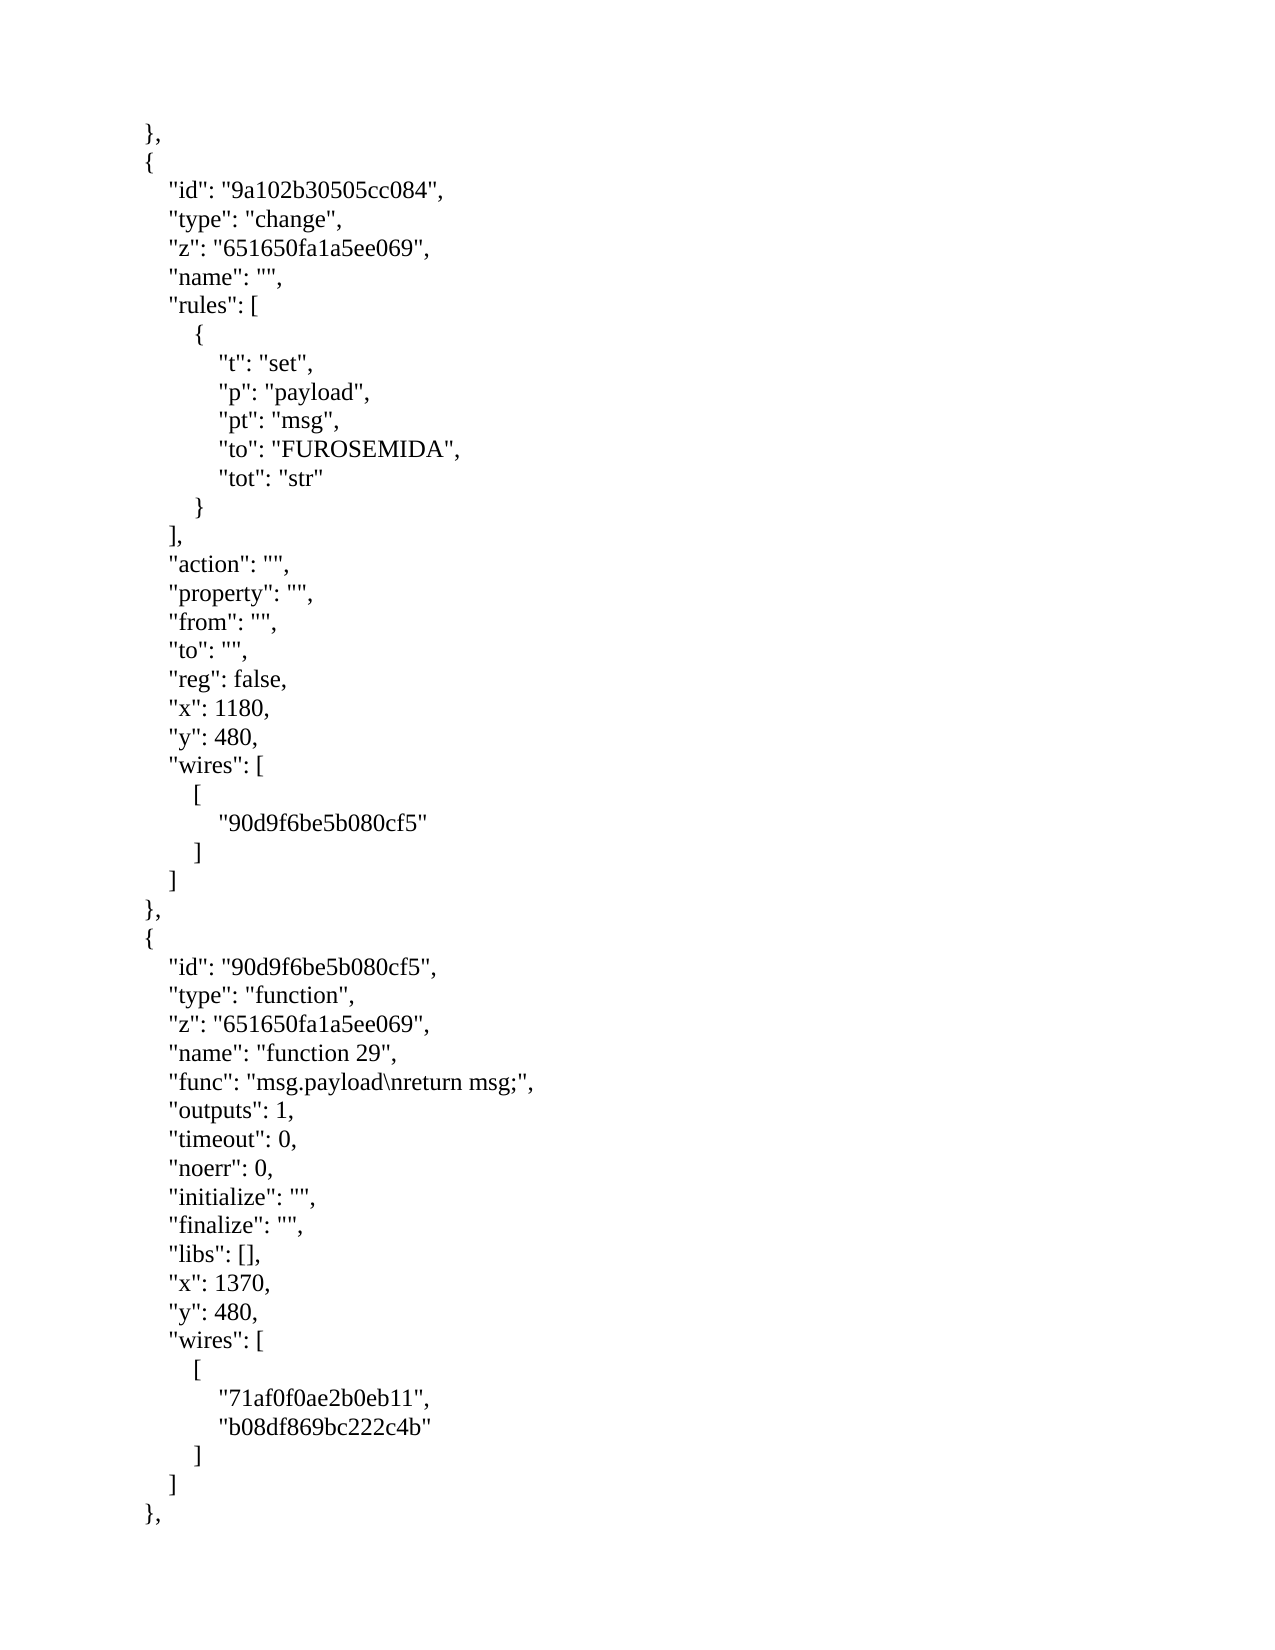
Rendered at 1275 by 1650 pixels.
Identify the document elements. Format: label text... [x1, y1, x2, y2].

text ] [118, 1441, 1157, 1469]
text "y": 480, [118, 722, 1157, 751]
text "libs": [], [118, 1239, 1157, 1268]
text "to": "FUROSEMIDA", [118, 434, 1157, 463]
text }, [118, 118, 1157, 147]
text "90d9f6be5b080cf5" [118, 808, 1157, 837]
text "action": "", [118, 549, 1157, 578]
text "timeout": 0, [118, 1124, 1157, 1153]
text [ [118, 1354, 1157, 1383]
text "y": 480, [118, 1297, 1157, 1326]
text "tot": "str" [118, 463, 1157, 492]
text }, [118, 894, 1157, 923]
text "id": "9a102b30505cc084", [118, 176, 1157, 204]
text ] [118, 866, 1157, 894]
text "wires": [ [118, 751, 1157, 779]
text "finalize": "", [118, 1211, 1157, 1239]
text ], [118, 521, 1157, 549]
text "type": "function", [118, 981, 1157, 1009]
text } [118, 492, 1157, 521]
text "noerr": 0, [118, 1153, 1157, 1182]
text "reg": false, [118, 664, 1157, 693]
text "property": "", [118, 578, 1157, 607]
text "func": "msg.payload\nreturn msg;", [118, 1067, 1157, 1096]
text { [118, 319, 1157, 348]
text "z": "651650fa1a5ee069", [118, 1009, 1157, 1038]
text "from": "", [118, 607, 1157, 636]
text { [118, 147, 1157, 176]
text "outputs": 1, [118, 1096, 1157, 1124]
text "id": "90d9f6be5b080cf5", [118, 952, 1157, 981]
text "x": 1370, [118, 1268, 1157, 1297]
text "z": "651650fa1a5ee069", [118, 233, 1157, 262]
text "name": "", [118, 262, 1157, 291]
text "initialize": "", [118, 1182, 1157, 1211]
text "wires": [ [118, 1326, 1157, 1354]
text ] [118, 1469, 1157, 1498]
text { [118, 923, 1157, 952]
text "type": "change", [118, 204, 1157, 233]
text "pt": "msg", [118, 406, 1157, 434]
text "b08df869bc222c4b" [118, 1412, 1157, 1441]
text ] [118, 837, 1157, 866]
text "p": "payload", [118, 377, 1157, 406]
text "71af0f0ae2b0eb11", [118, 1383, 1157, 1412]
text "to": "", [118, 636, 1157, 664]
text "name": "function 29", [118, 1038, 1157, 1067]
text [ [118, 779, 1157, 808]
text "rules": [ [118, 291, 1157, 319]
text }, [118, 1498, 1157, 1527]
text "t": "set", [118, 348, 1157, 377]
text "x": 1180, [118, 693, 1157, 722]
